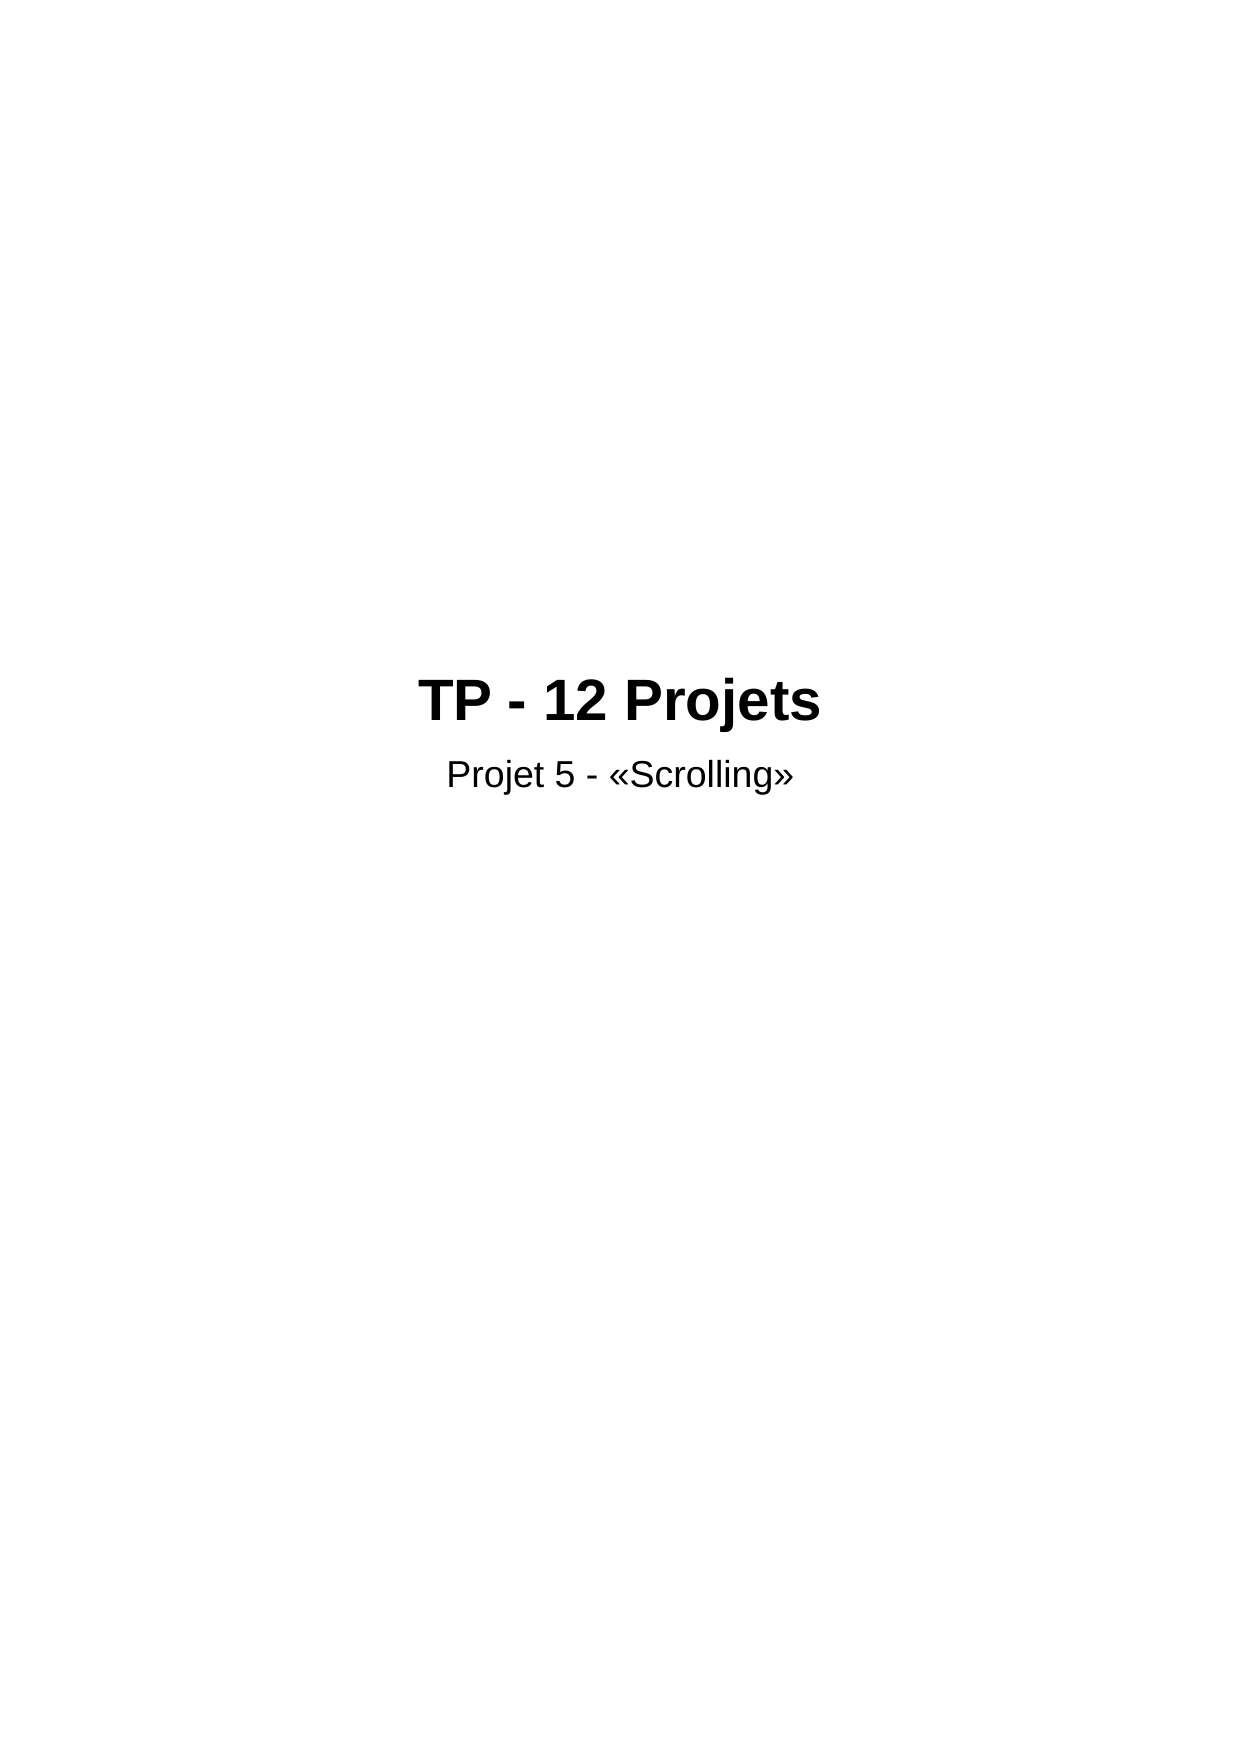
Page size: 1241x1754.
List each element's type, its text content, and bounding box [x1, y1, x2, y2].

subtitle Projet 5 - «Scrolling» [118, 752, 1122, 795]
title TP - 12 Projets [118, 666, 1122, 733]
